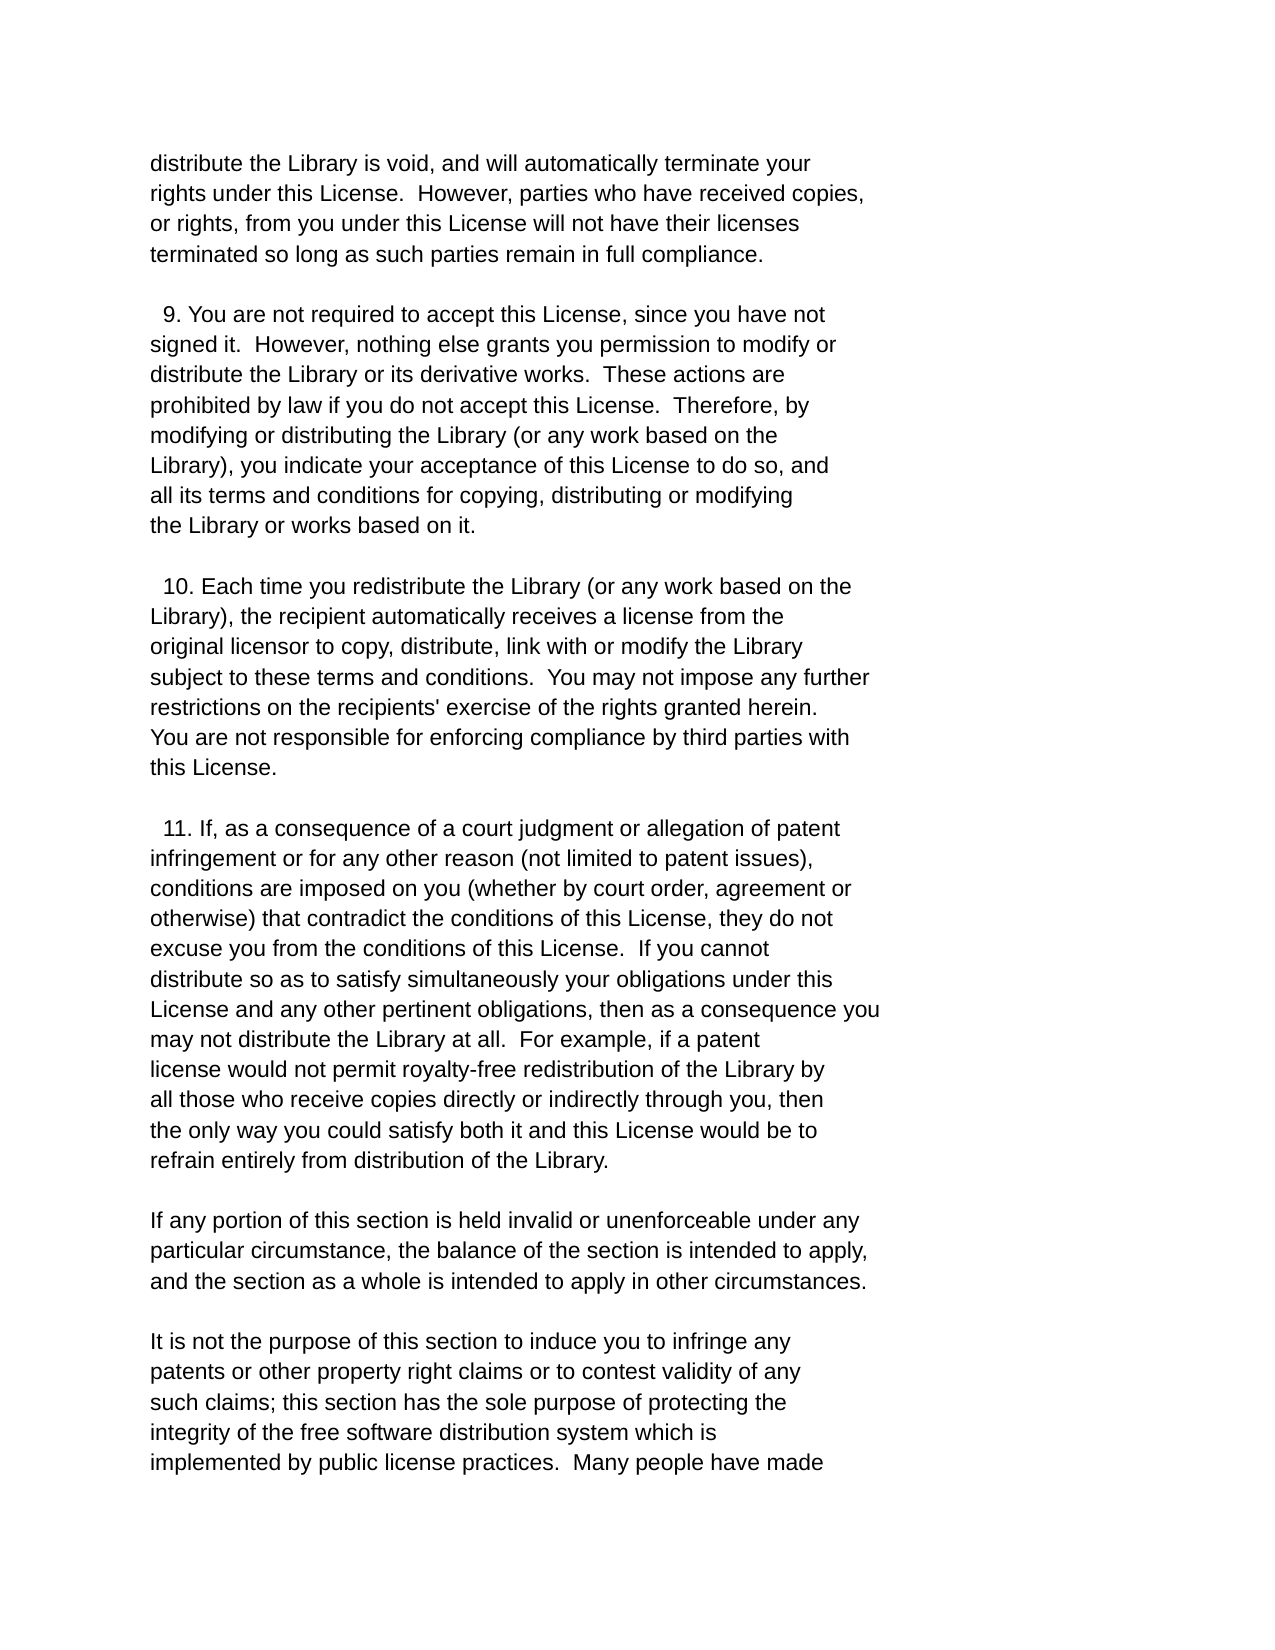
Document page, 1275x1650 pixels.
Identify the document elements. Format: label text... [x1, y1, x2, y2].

text license would not permit royalty-free redistribution of the Library by [150, 1056, 1125, 1083]
text original licensor to copy, distribute, link with or modify the Library [150, 633, 1125, 660]
text Library), the recipient automatically receives a license from the [150, 603, 1125, 629]
text infringement or for any other reason (not limited to patent issues), [150, 845, 1125, 871]
text otherwise) that contradict the conditions of this License, they do not [150, 905, 1125, 932]
text restrictions on the recipients' exercise of the rights granted herein. [150, 694, 1125, 720]
text distribute the Library or its derivative works. These actions are [150, 361, 1125, 388]
text such claims; this section has the sole purpose of protecting the [150, 1388, 1125, 1415]
text or rights, from you under this License will not have their licenses [150, 210, 1125, 237]
text refrain entirely from distribution of the Library. [150, 1147, 1125, 1173]
text patents or other property right claims or to contest validity of any [150, 1358, 1125, 1385]
text integrity of the free software distribution system which is [150, 1419, 1125, 1445]
text terminated so long as such parties remain in full compliance. [150, 241, 1125, 267]
text If any portion of this section is held invalid or unenforceable under any [150, 1207, 1125, 1234]
text may not distribute the Library at all. For example, if a patent [150, 1026, 1125, 1052]
text all its terms and conditions for copying, distributing or modifying [150, 482, 1125, 509]
text You are not responsible for enforcing compliance by third parties with [150, 724, 1125, 750]
text Library), you indicate your acceptance of this License to do so, and [150, 452, 1125, 478]
text rights under this License. However, parties who have received copies, [150, 180, 1125, 207]
text conditions are imposed on you (whether by court order, agreement or [150, 875, 1125, 901]
text 9. You are not required to accept this License, since you have not [150, 301, 1125, 327]
text signed it. However, nothing else grants you permission to modify or [150, 331, 1125, 358]
text the only way you could satisfy both it and this License would be to [150, 1117, 1125, 1143]
text modifying or distributing the Library (or any work based on the [150, 422, 1125, 448]
text and the section as a whole is intended to apply in other circumstances. [150, 1268, 1125, 1294]
text particular circumstance, the balance of the section is intended to apply, [150, 1237, 1125, 1264]
text It is not the purpose of this section to induce you to infringe any [150, 1328, 1125, 1354]
text License and any other pertinent obligations, then as a consequence you [150, 996, 1125, 1022]
text all those who receive copies directly or indirectly through you, then [150, 1086, 1125, 1113]
text subject to these terms and conditions. You may not impose any further [150, 663, 1125, 690]
text the Library or works based on it. [150, 512, 1125, 539]
text distribute the Library is void, and will automatically terminate your [150, 150, 1125, 176]
text distribute so as to satisfy simultaneously your obligations under this [150, 966, 1125, 992]
text this License. [150, 754, 1125, 781]
text 10. Each time you redistribute the Library (or any work based on the [150, 573, 1125, 599]
text excuse you from the conditions of this License. If you cannot [150, 935, 1125, 962]
text prohibited by law if you do not accept this License. Therefore, by [150, 392, 1125, 418]
text 11. If, as a consequence of a court judgment or allegation of patent [150, 814, 1125, 841]
text implemented by public license practices. Many people have made [150, 1449, 1125, 1475]
